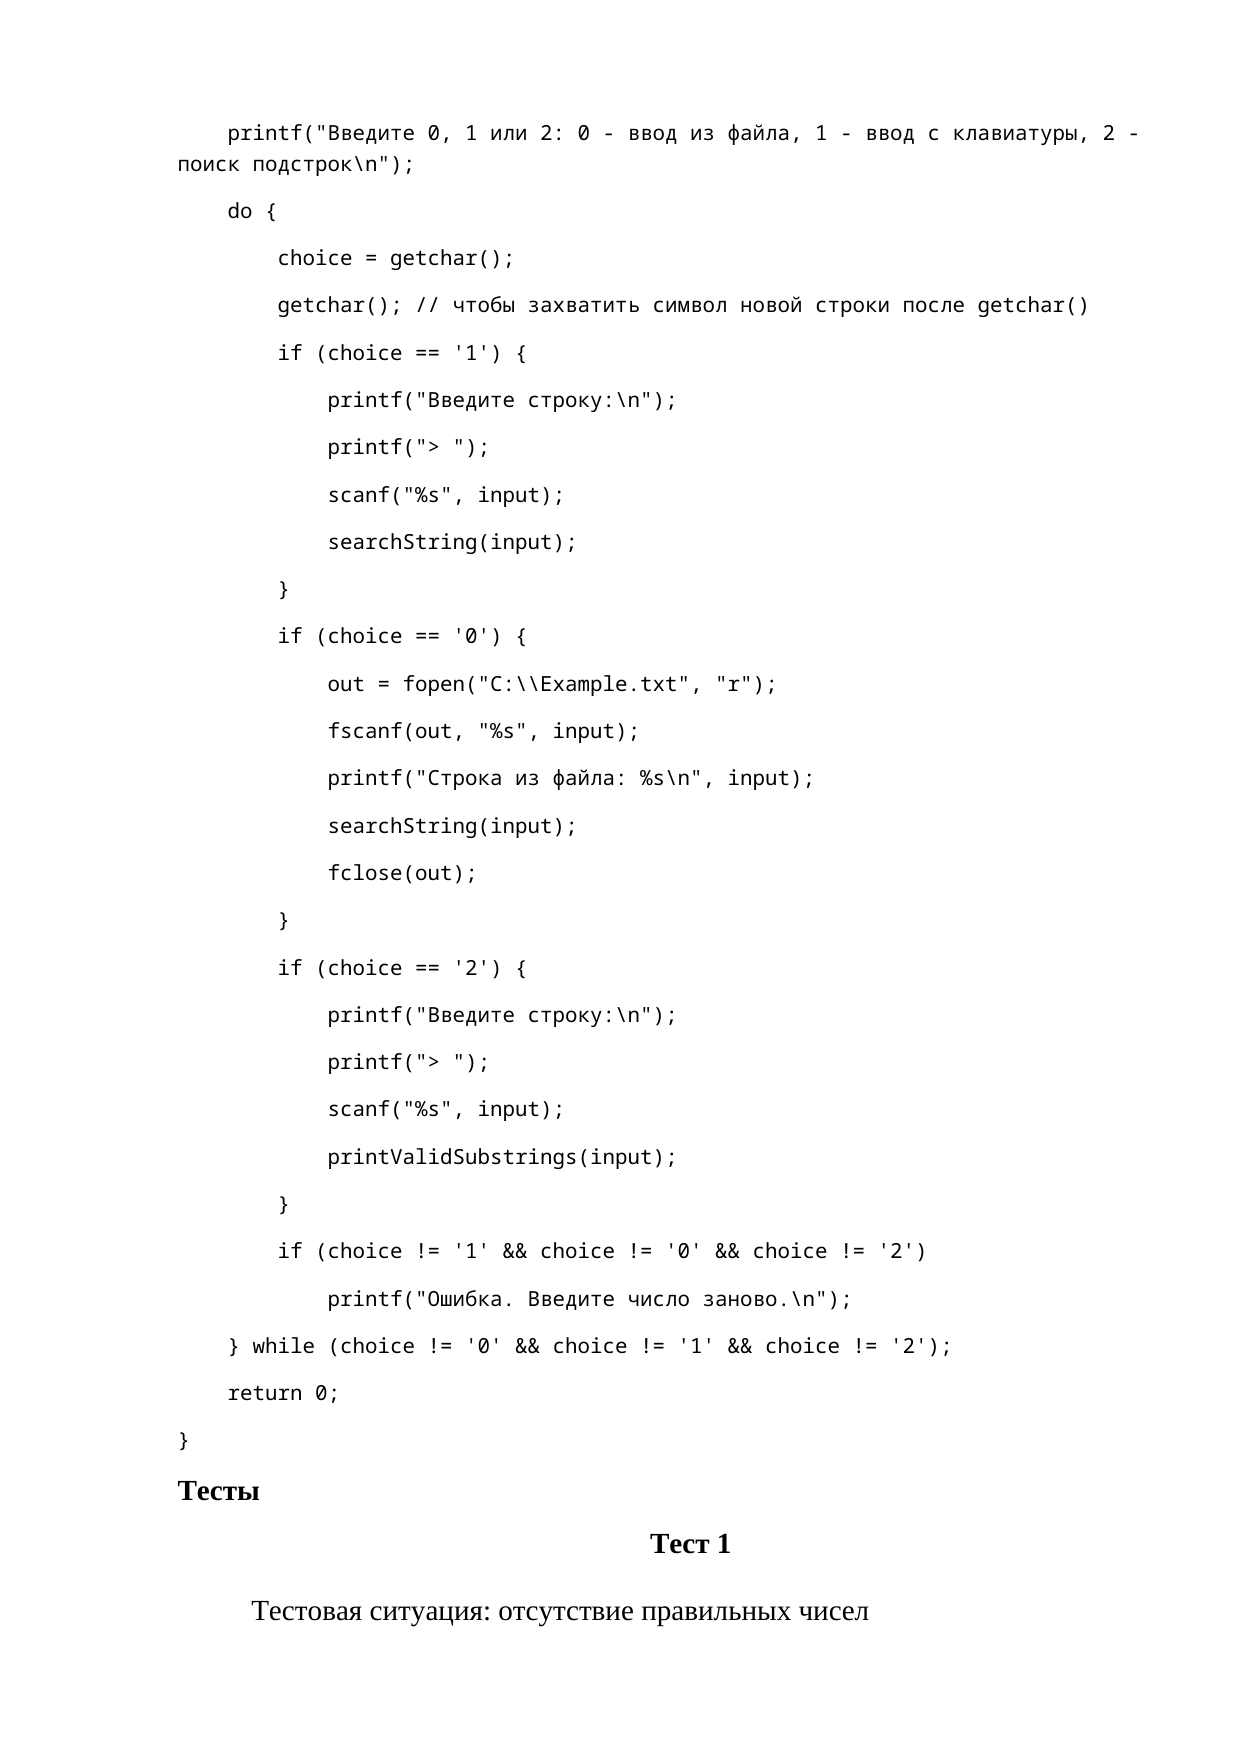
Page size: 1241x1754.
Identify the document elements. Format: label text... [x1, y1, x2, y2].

text Тестовая ситуация: отсутствие правильных чисел [177, 1593, 1152, 1626]
text printValidSubstrings(input); [177, 1142, 1152, 1170]
text fscanf(out, "%s", input); [177, 716, 1152, 745]
text fclose(out); [177, 858, 1152, 887]
text } [177, 905, 1152, 934]
text printf("> "); [177, 432, 1152, 461]
text searchString(input); [177, 811, 1152, 839]
text } [177, 574, 1152, 603]
text if (choice == '1') { [177, 338, 1152, 366]
text } [177, 1426, 1152, 1454]
text return 0; [177, 1378, 1152, 1407]
text choice = getchar(); [177, 243, 1152, 272]
text if (choice == '0') { [177, 622, 1152, 650]
text } while (choice != '0' && choice != '1' && choice != '2'); [177, 1331, 1152, 1359]
text Тесты [177, 1473, 1152, 1506]
text if (choice == '2') { [177, 953, 1152, 981]
text printf("Введите строку:\n"); [177, 1000, 1152, 1028]
text do { [177, 196, 1152, 224]
text scanf("%s", input); [177, 1094, 1152, 1123]
text scanf("%s", input); [177, 480, 1152, 508]
text printf("Введите 0, 1 или 2: 0 - ввод из файла, 1 - ввод с клавиатуры, 2 - поиск подстрок\n"); [177, 118, 1152, 177]
text getchar(); // чтобы захватить символ новой строки после getchar() [177, 291, 1152, 319]
text printf("> "); [177, 1047, 1152, 1076]
text } [177, 1189, 1152, 1218]
text Тест 1 [177, 1526, 1152, 1559]
text searchString(input); [177, 527, 1152, 556]
text out = fopen("C:\\Example.txt", "r"); [177, 669, 1152, 697]
text printf("Строка из файла: %s\n", input); [177, 763, 1152, 792]
text printf("Ошибка. Введите число заново.\n"); [177, 1284, 1152, 1312]
text printf("Введите строку:\n"); [177, 385, 1152, 414]
text if (choice != '1' && choice != '0' && choice != '2') [177, 1236, 1152, 1265]
